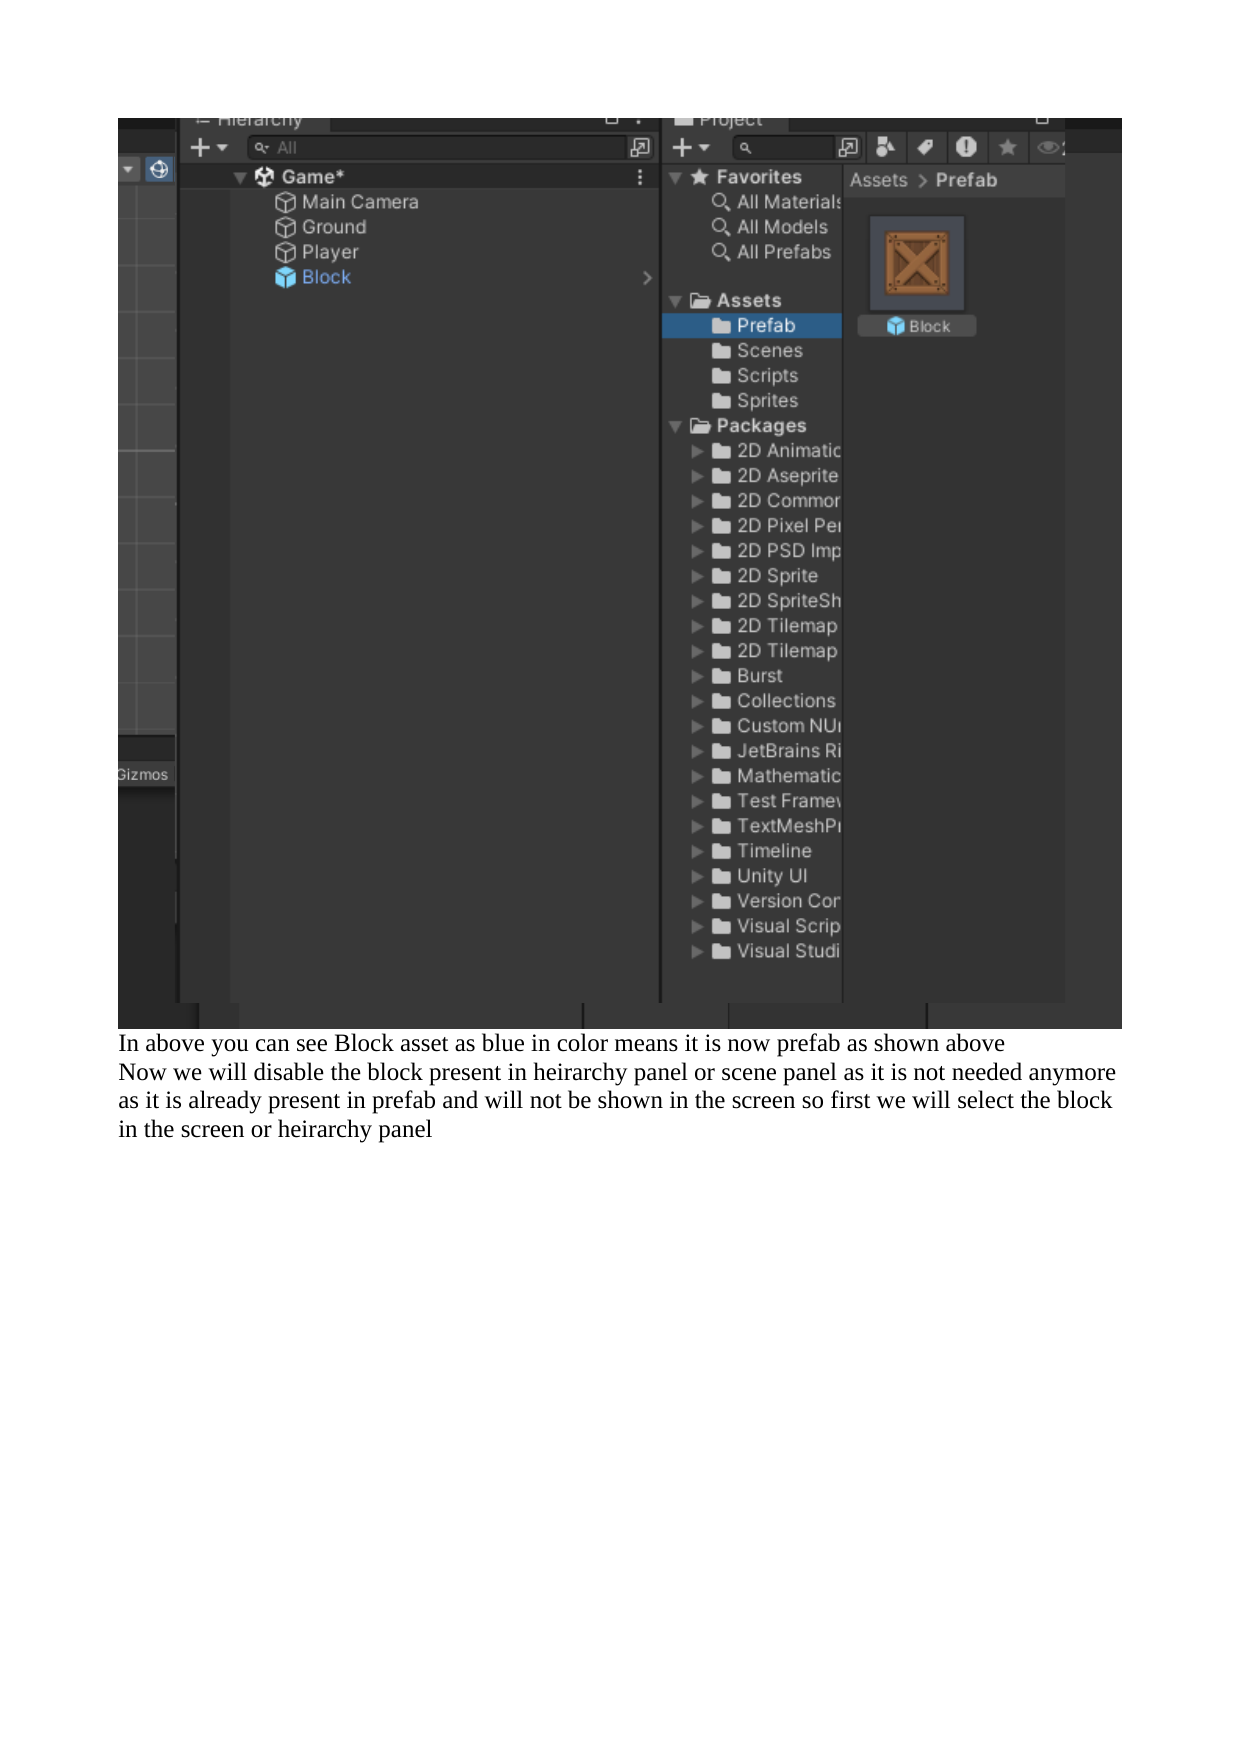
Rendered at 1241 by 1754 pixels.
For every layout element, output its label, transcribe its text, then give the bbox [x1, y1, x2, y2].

picture [118, 118, 1122, 1029]
text In above you can see Block asset as blue in color means it is now prefab as shown above [118, 1029, 1122, 1057]
text Now we will disable the block present in heirarchy panel or scene panel as it is not needed anymore as it is already present in prefab and will not be shown in the screen so first we will select the block in the screen or heirarchy panel [118, 1057, 1122, 1143]
